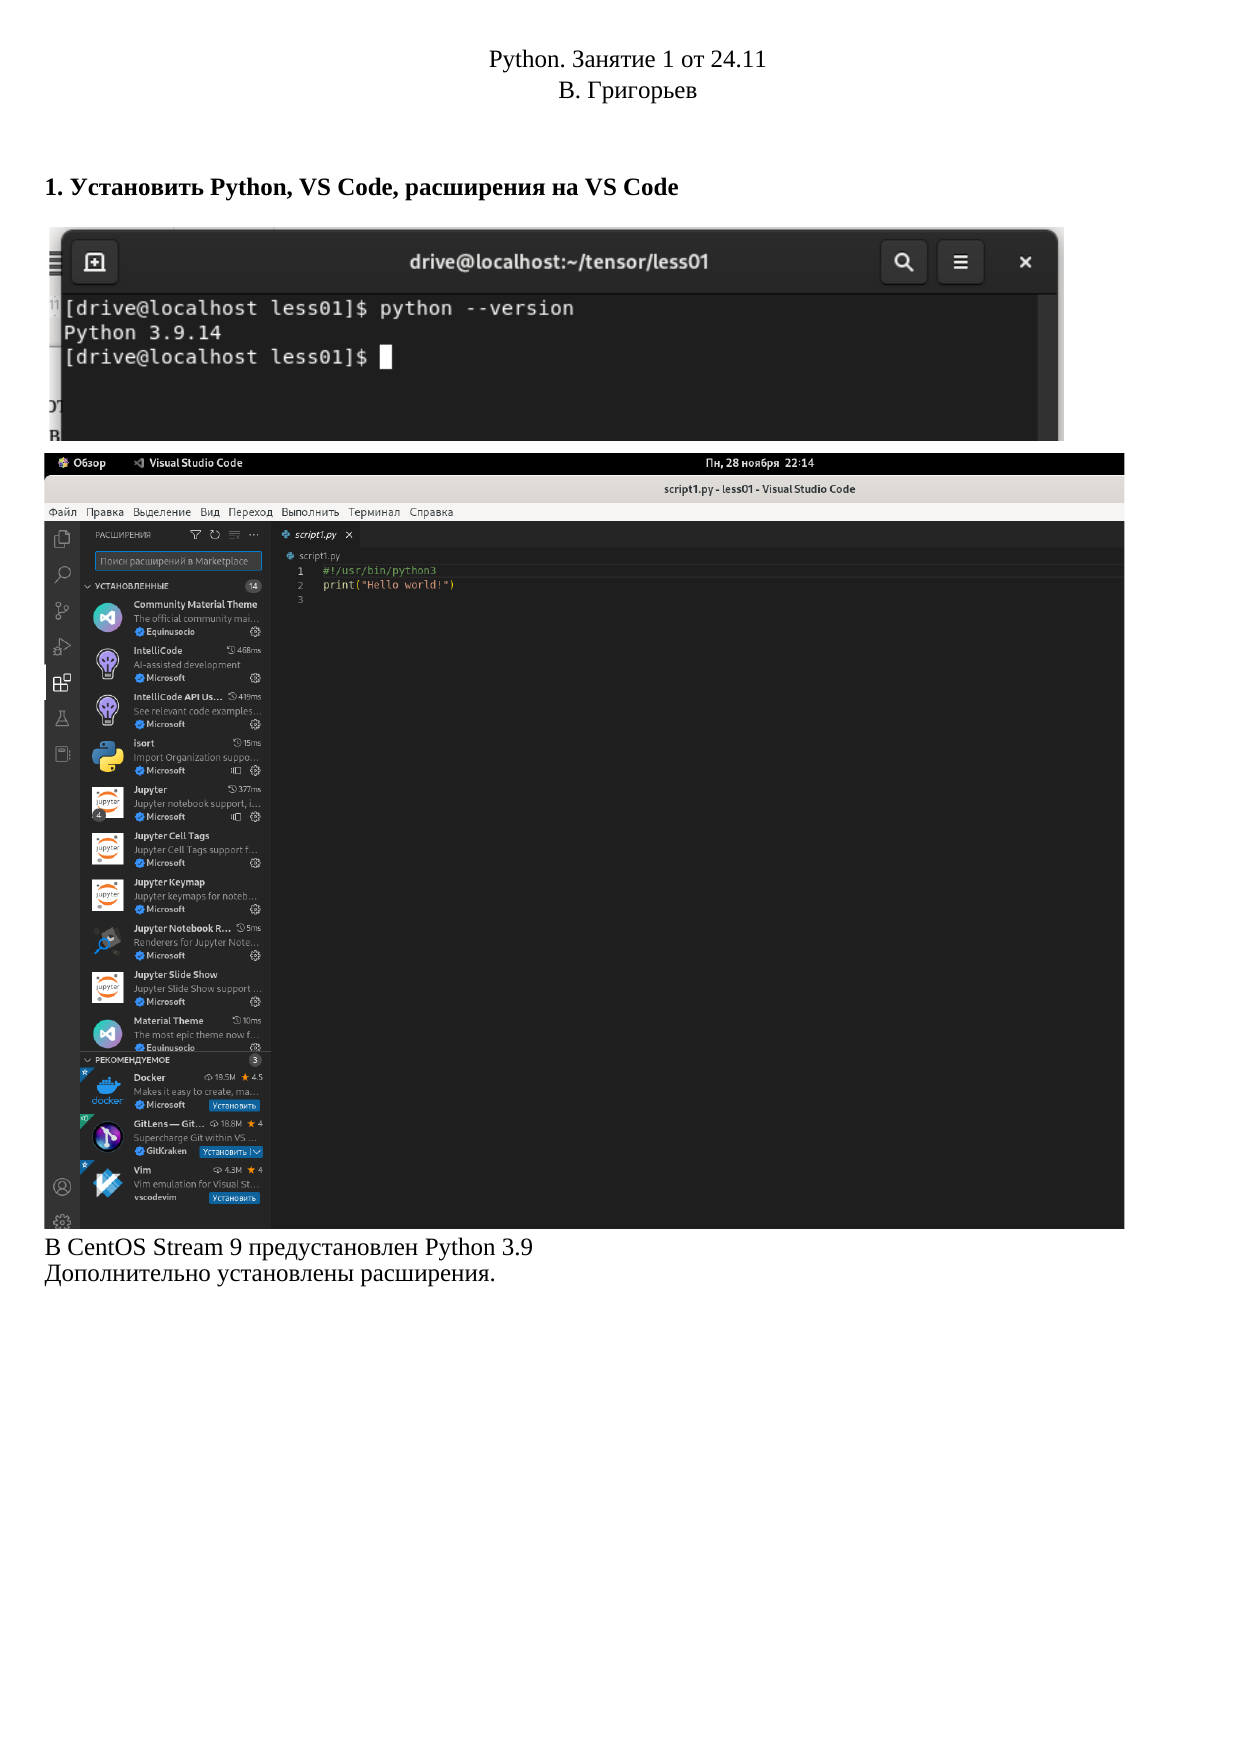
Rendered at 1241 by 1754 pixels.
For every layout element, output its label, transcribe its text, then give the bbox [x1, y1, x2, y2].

text В CentOS Stream 9 предустановлен Python 3.9 Дополнительно установлены расширения. [44, 1235, 1211, 1287]
text 1. Установить Python, VS Code, расширения на VS Code [44, 175, 1211, 201]
picture [44, 453, 1125, 1229]
text Python. Занятие 1 от 24.11 В. Григорьев [44, 44, 1211, 104]
picture [49, 227, 1064, 441]
